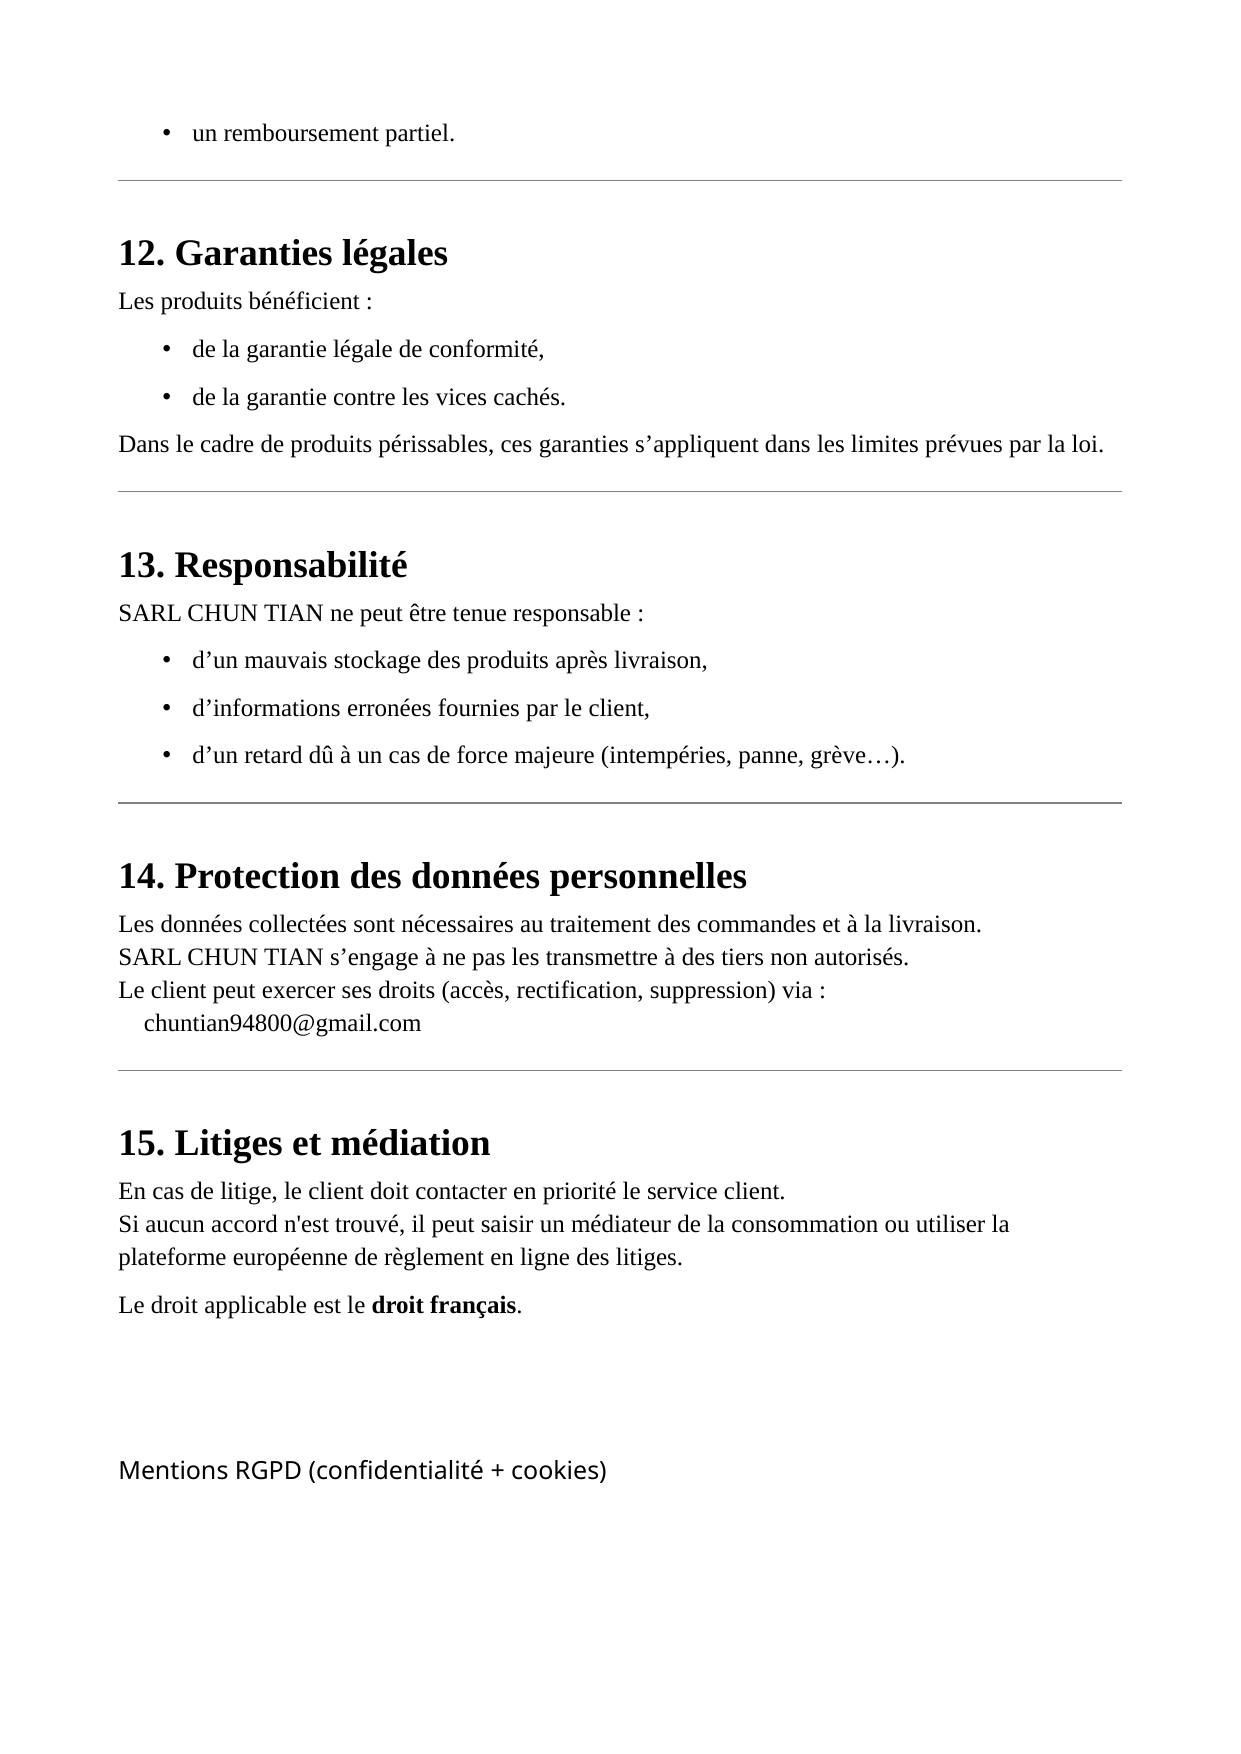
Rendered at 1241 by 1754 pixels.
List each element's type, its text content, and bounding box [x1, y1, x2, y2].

list de la garantie contre les vices cachés. [162, 382, 1122, 410]
list d’un mauvais stockage des produits après livraison, [162, 645, 1122, 674]
subtitle 12. Garanties légales [118, 231, 1122, 274]
subtitle 15. Litiges et médiation [118, 1121, 1122, 1164]
text Dans le cadre de produits périssables, ces garanties s’appliquent dans les limites prévues par la loi. [118, 429, 1122, 458]
text Les données collectées sont nécessaires au traitement des commandes et à la livraison. SARL CHUN TIAN s’engage à ne pas les transmettre à des tiers non autorisés. Le client peut exercer ses droits (accès, rectification, suppression) via : 📩 chuntian94800@gmail.com [118, 909, 1122, 1037]
list d’un retard dû à un cas de force majeure (intempéries, panne, grève…). [162, 740, 1122, 769]
text En cas de litige, le client doit contacter en priorité le service client. Si aucun accord n'est trouvé, il peut saisir un médiateur de la consommation ou utiliser la plateforme européenne de règlement en ligne des litiges. [118, 1176, 1122, 1271]
subtitle 14. Protection des données personnelles [118, 853, 1122, 896]
list de la garantie légale de conformité, [162, 334, 1122, 363]
text Le droit applicable est le droit français. [118, 1290, 1122, 1318]
subtitle 13. Responsabilité [118, 542, 1122, 585]
text SARL CHUN TIAN ne peut être tenue responsable : [118, 598, 1122, 626]
list d’informations erronées fournies par le client, [162, 693, 1122, 722]
text Les produits bénéficient : [118, 286, 1122, 315]
list un remboursement partiel. [162, 118, 1122, 147]
text Mentions RGPD (confidentialité + cookies) [118, 1452, 1122, 1486]
